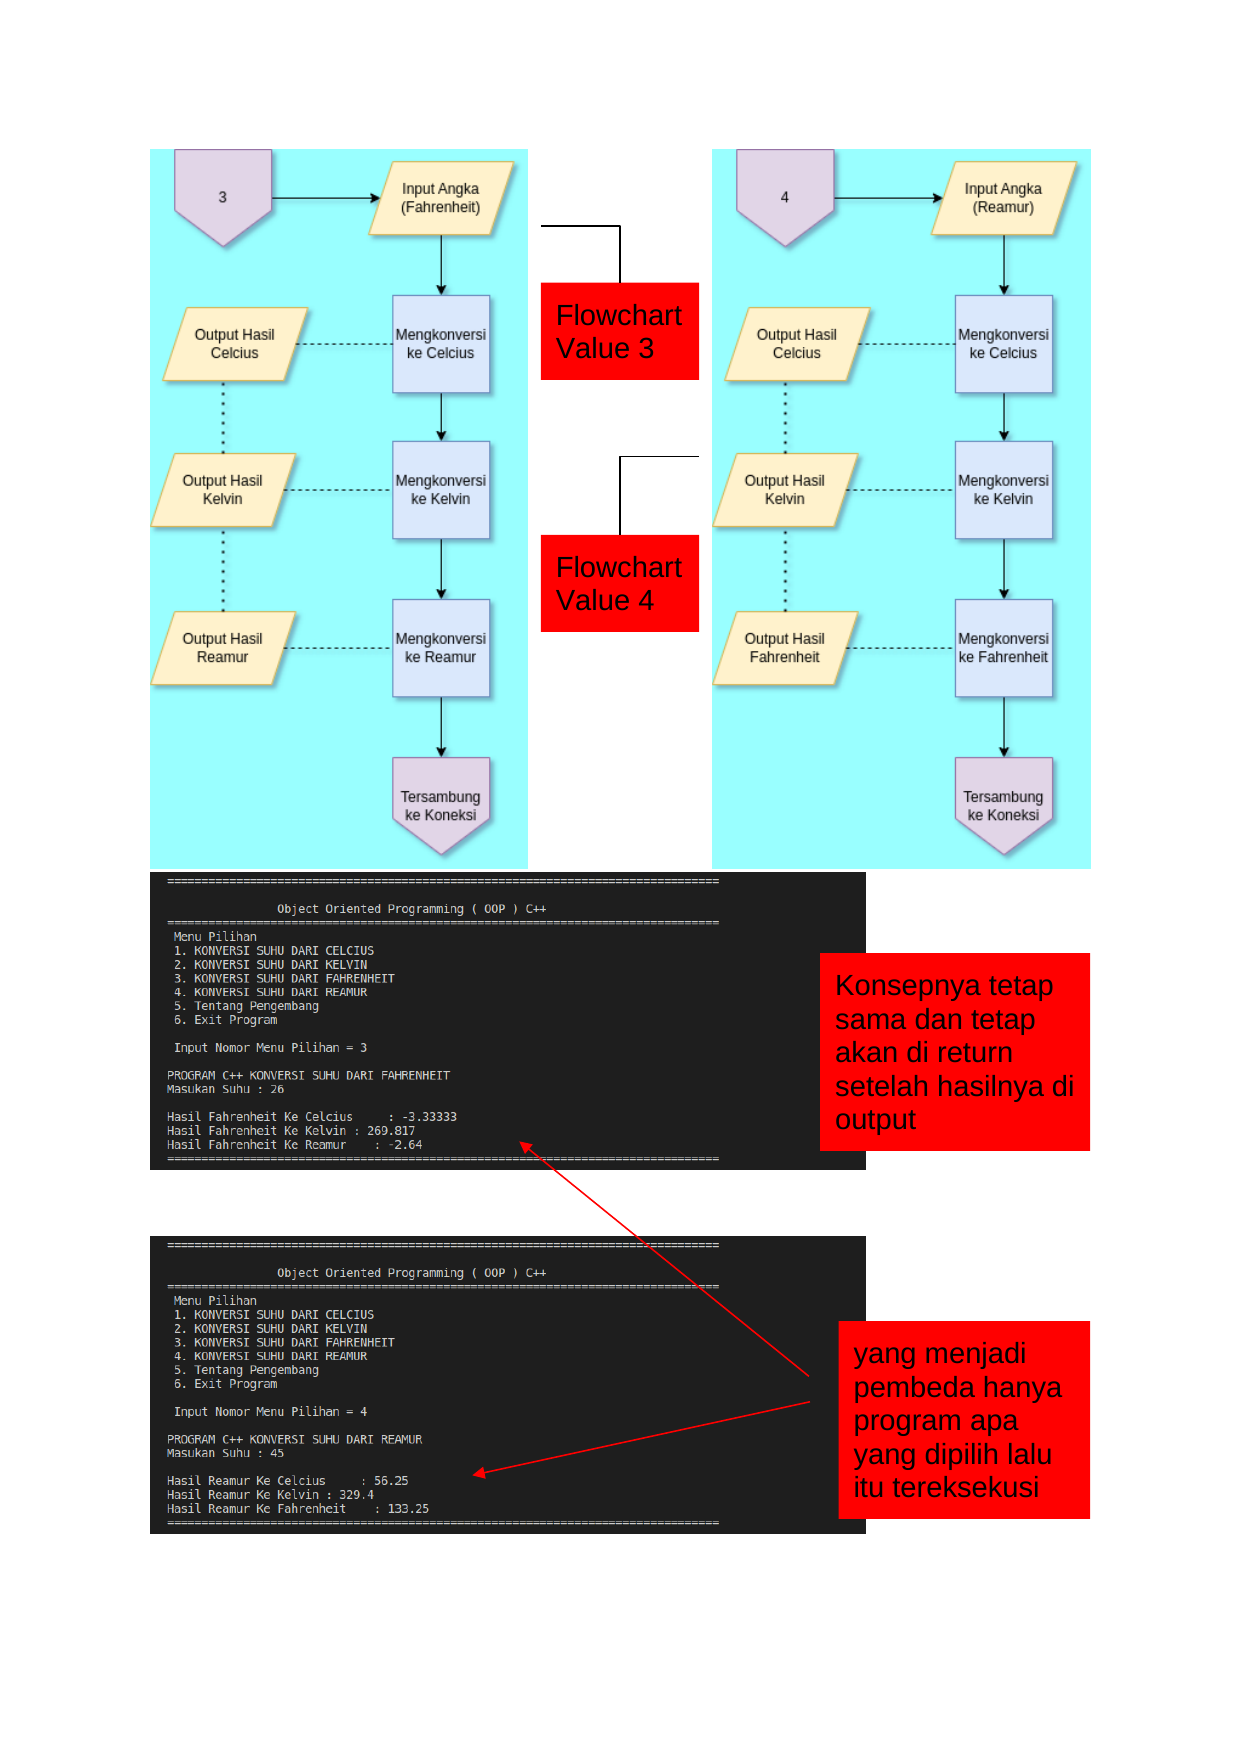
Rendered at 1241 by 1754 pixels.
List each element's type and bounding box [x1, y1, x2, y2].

picture [150, 149, 528, 869]
picture [712, 149, 1091, 869]
picture [150, 1236, 866, 1534]
picture [150, 872, 866, 1170]
